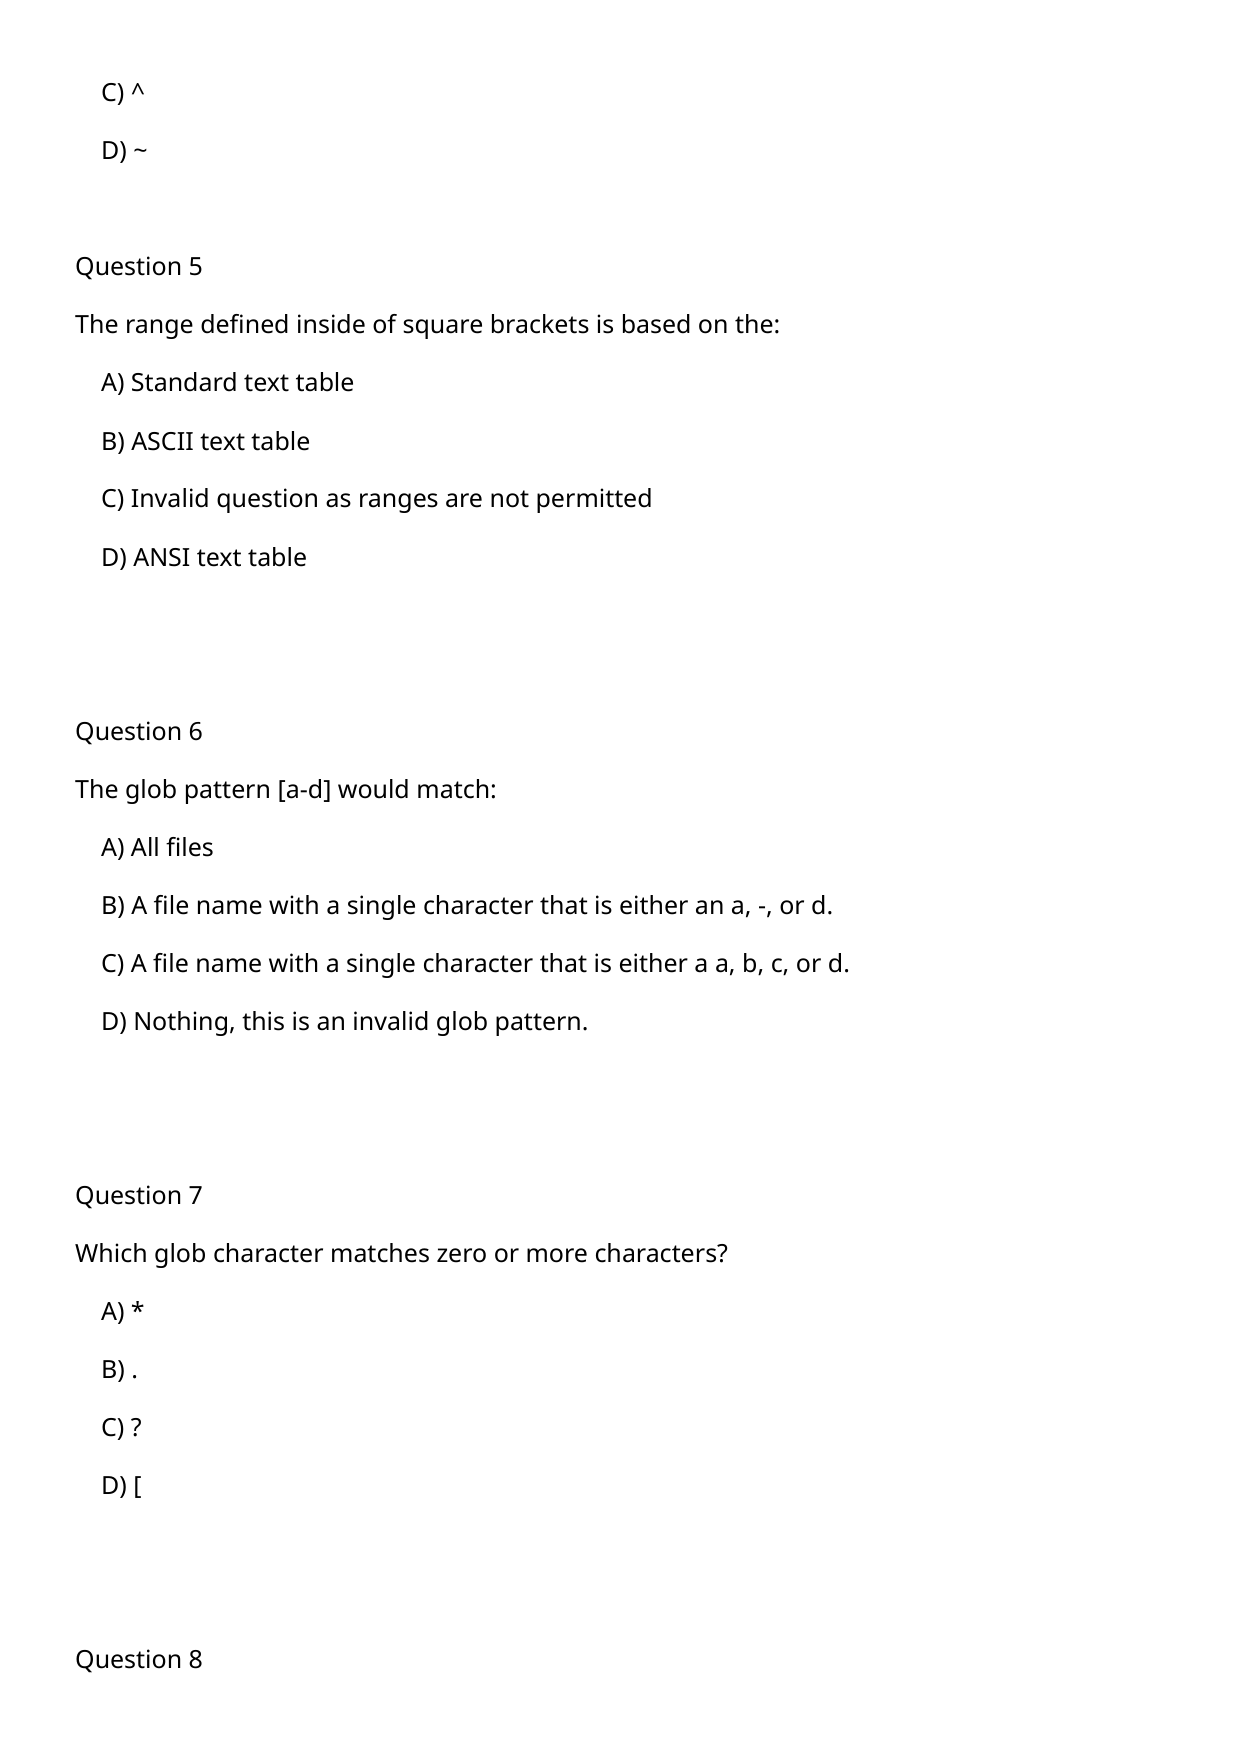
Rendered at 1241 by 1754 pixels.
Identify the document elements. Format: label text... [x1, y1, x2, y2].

text D) [ [75, 1467, 1165, 1502]
text B) . [75, 1351, 1165, 1386]
text A) All files [75, 829, 1165, 863]
text C) ^ [75, 75, 1165, 109]
text The glob pattern [a-d] would match: [75, 771, 1165, 805]
text Which glob character matches zero or more characters? [75, 1235, 1165, 1269]
text Question 6 [75, 713, 1165, 747]
text The range defined inside of square brackets is based on the: [75, 307, 1165, 341]
text C) ? [75, 1409, 1165, 1443]
text Question 8 [75, 1642, 1165, 1676]
text B) ASCII text table [75, 423, 1165, 457]
text A) Standard text table [75, 365, 1165, 399]
text D) ANSI text table [75, 539, 1165, 573]
text Question 7 [75, 1177, 1165, 1211]
text D) ~ [75, 133, 1165, 167]
text C) A file name with a single character that is either a a, b, c, or d. [75, 945, 1165, 979]
text Question 5 [75, 249, 1165, 283]
text C) Invalid question as ranges are not permitted [75, 481, 1165, 515]
text D) Nothing, this is an invalid glob pattern. [75, 1003, 1165, 1037]
text A) * [75, 1293, 1165, 1327]
text B) A file name with a single character that is either an a, -, or d. [75, 887, 1165, 921]
